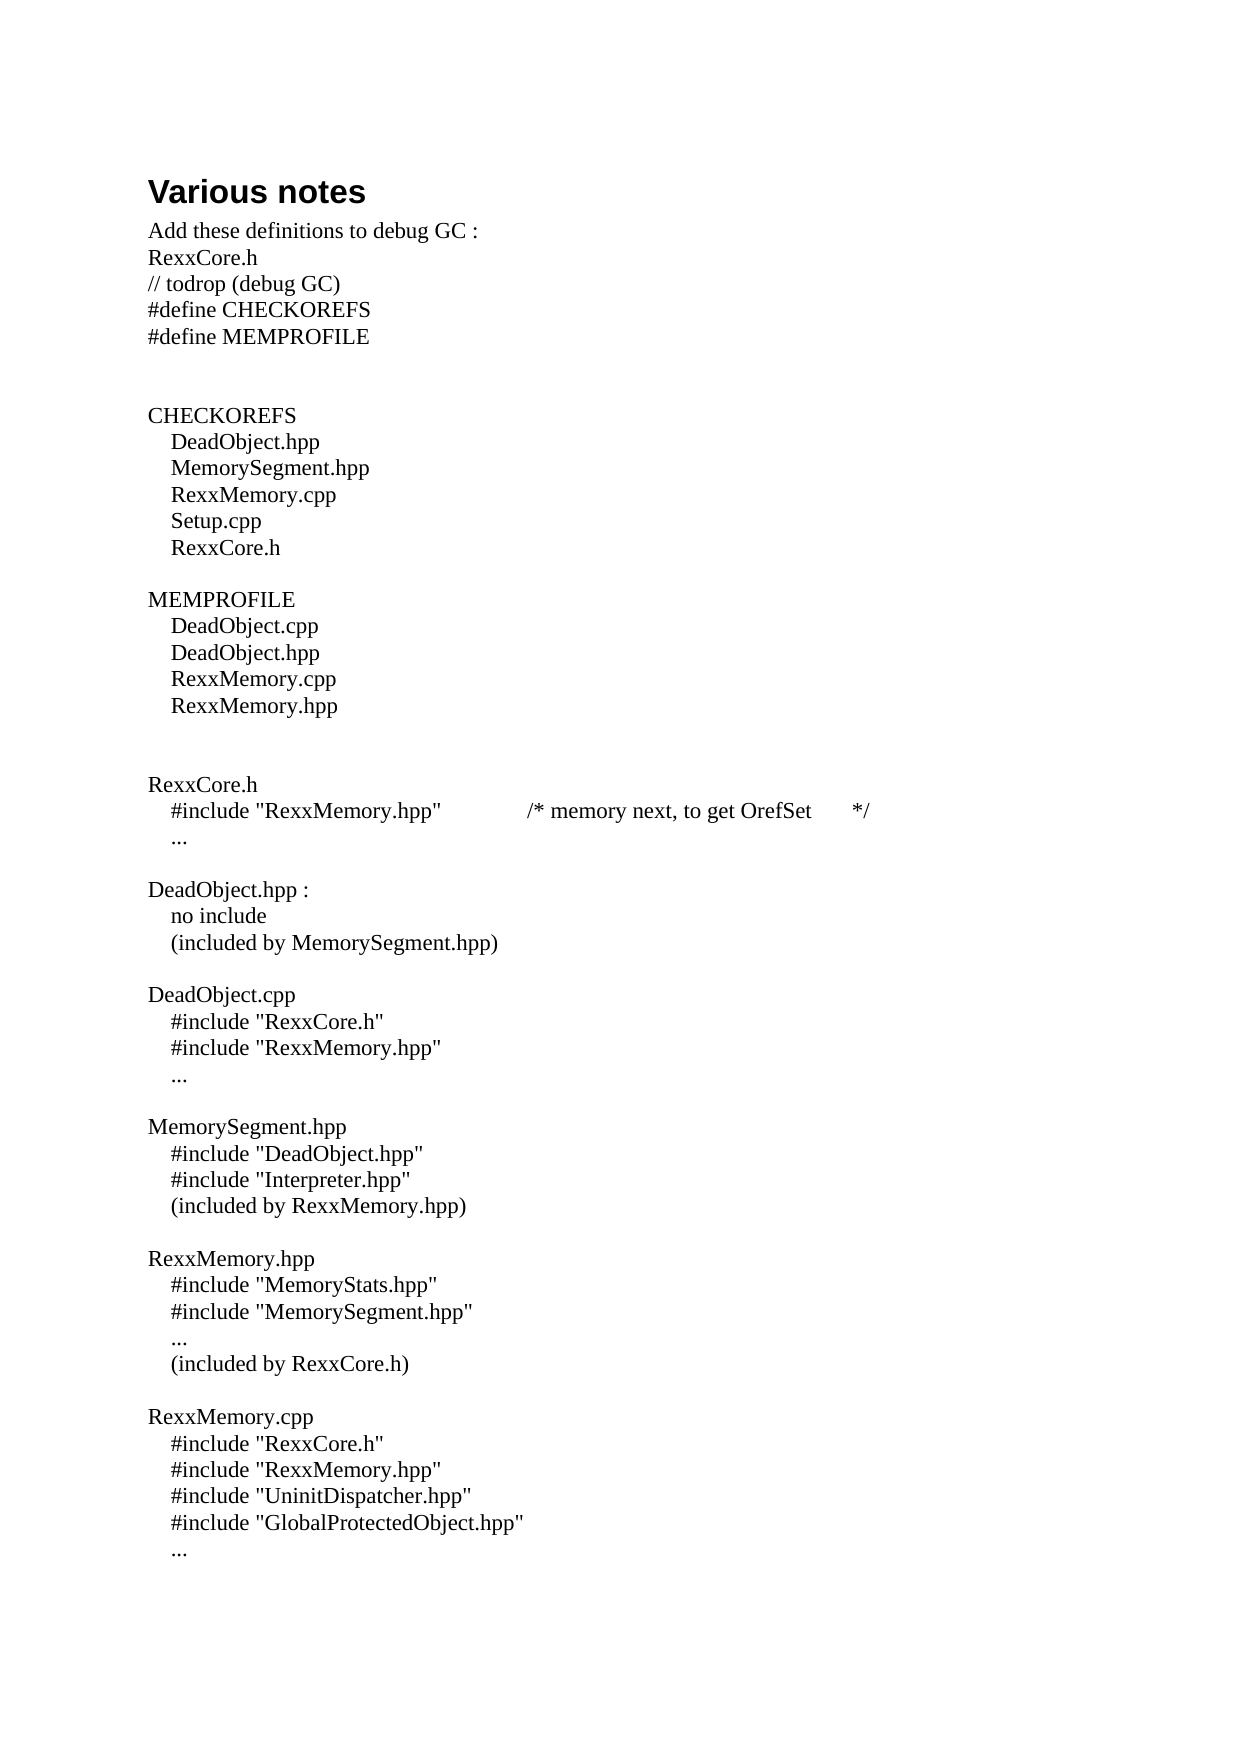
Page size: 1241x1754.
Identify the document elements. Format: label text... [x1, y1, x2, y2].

text MemorySegment.hpp [148, 454, 1093, 481]
text #include "MemorySegment.hpp" [148, 1298, 1093, 1324]
text no include [148, 902, 1093, 929]
text #include "RexxMemory.hpp" [148, 1456, 1093, 1482]
text #define MEMPROFILE [148, 323, 1093, 349]
text ... [148, 1061, 1093, 1087]
text MEMPROFILE [148, 586, 1093, 613]
text CHECKOREFS [148, 402, 1093, 428]
text #define CHECKOREFS [148, 296, 1093, 323]
text RexxMemory.cpp [148, 481, 1093, 507]
text #include "RexxMemory.hpp" /* memory next, to get OrefSet */ [148, 797, 1093, 823]
text DeadObject.cpp [148, 982, 1093, 1008]
text #include "UninitDispatcher.hpp" [148, 1482, 1093, 1509]
text DeadObject.hpp [148, 428, 1093, 454]
text RexxCore.h [148, 244, 1093, 270]
text DeadObject.cpp [148, 613, 1093, 639]
text RexxMemory.cpp [148, 1403, 1093, 1429]
text #include "RexxMemory.hpp" [148, 1034, 1093, 1061]
text DeadObject.hpp [148, 639, 1093, 665]
text (included by RexxCore.h) [148, 1351, 1093, 1377]
text #include "DeadObject.hpp" [148, 1140, 1093, 1166]
text DeadObject.hpp : [148, 876, 1093, 902]
text #include "RexxCore.h" [148, 1429, 1093, 1456]
text ... [148, 1324, 1093, 1351]
subtitle Various notes [148, 173, 1093, 211]
text (included by RexxMemory.hpp) [148, 1192, 1093, 1219]
text MemorySegment.hpp [148, 1113, 1093, 1140]
text // todrop (debug GC) [148, 270, 1093, 296]
text #include "Interpreter.hpp" [148, 1166, 1093, 1192]
text ... [148, 1535, 1093, 1561]
text RexxMemory.hpp [148, 1245, 1093, 1271]
text RexxCore.h [148, 771, 1093, 797]
text #include "RexxCore.h" [148, 1008, 1093, 1034]
text RexxMemory.hpp [148, 692, 1093, 718]
text (included by MemorySegment.hpp) [148, 929, 1093, 955]
text RexxMemory.cpp [148, 665, 1093, 692]
text ... [148, 823, 1093, 850]
text #include "GlobalProtectedObject.hpp" [148, 1509, 1093, 1535]
text Setup.cpp [148, 507, 1093, 533]
text Add these definitions to debug GC : [148, 217, 1093, 244]
text RexxCore.h [148, 533, 1093, 560]
text #include "MemoryStats.hpp" [148, 1271, 1093, 1298]
